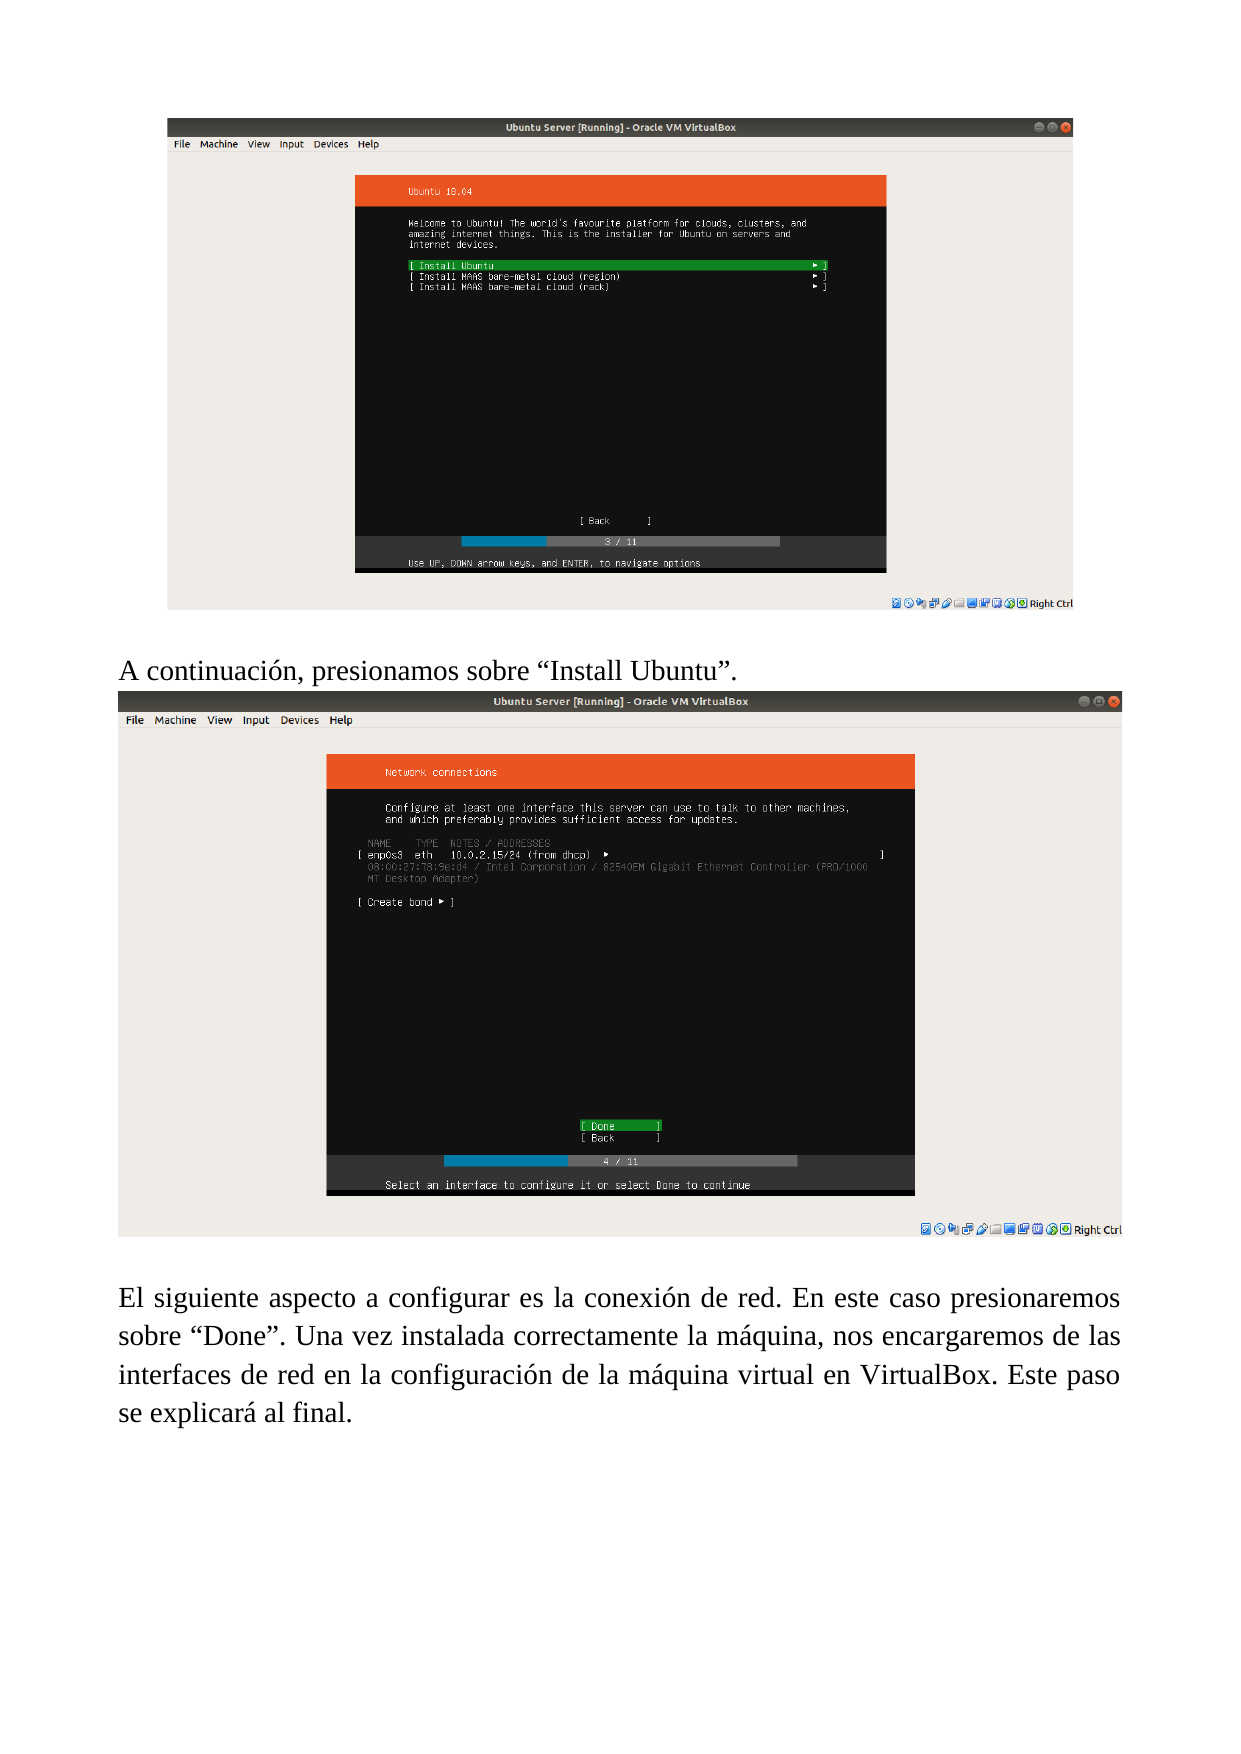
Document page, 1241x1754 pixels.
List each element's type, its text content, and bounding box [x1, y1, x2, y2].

text A continuación, presionamos sobre “Install Ubuntu”. [118, 653, 1122, 687]
text El siguiente aspecto a configurar es la conexión de red. En este caso presionaremos sobre “Done”. Una vez instalada correctamente la máquina, nos encargaremos de las interfaces de red en la configuración de la máquina virtual en VirtualBox. Este paso se explicará al final. [118, 1280, 1122, 1429]
picture [118, 691, 1123, 1237]
picture [167, 118, 1074, 610]
